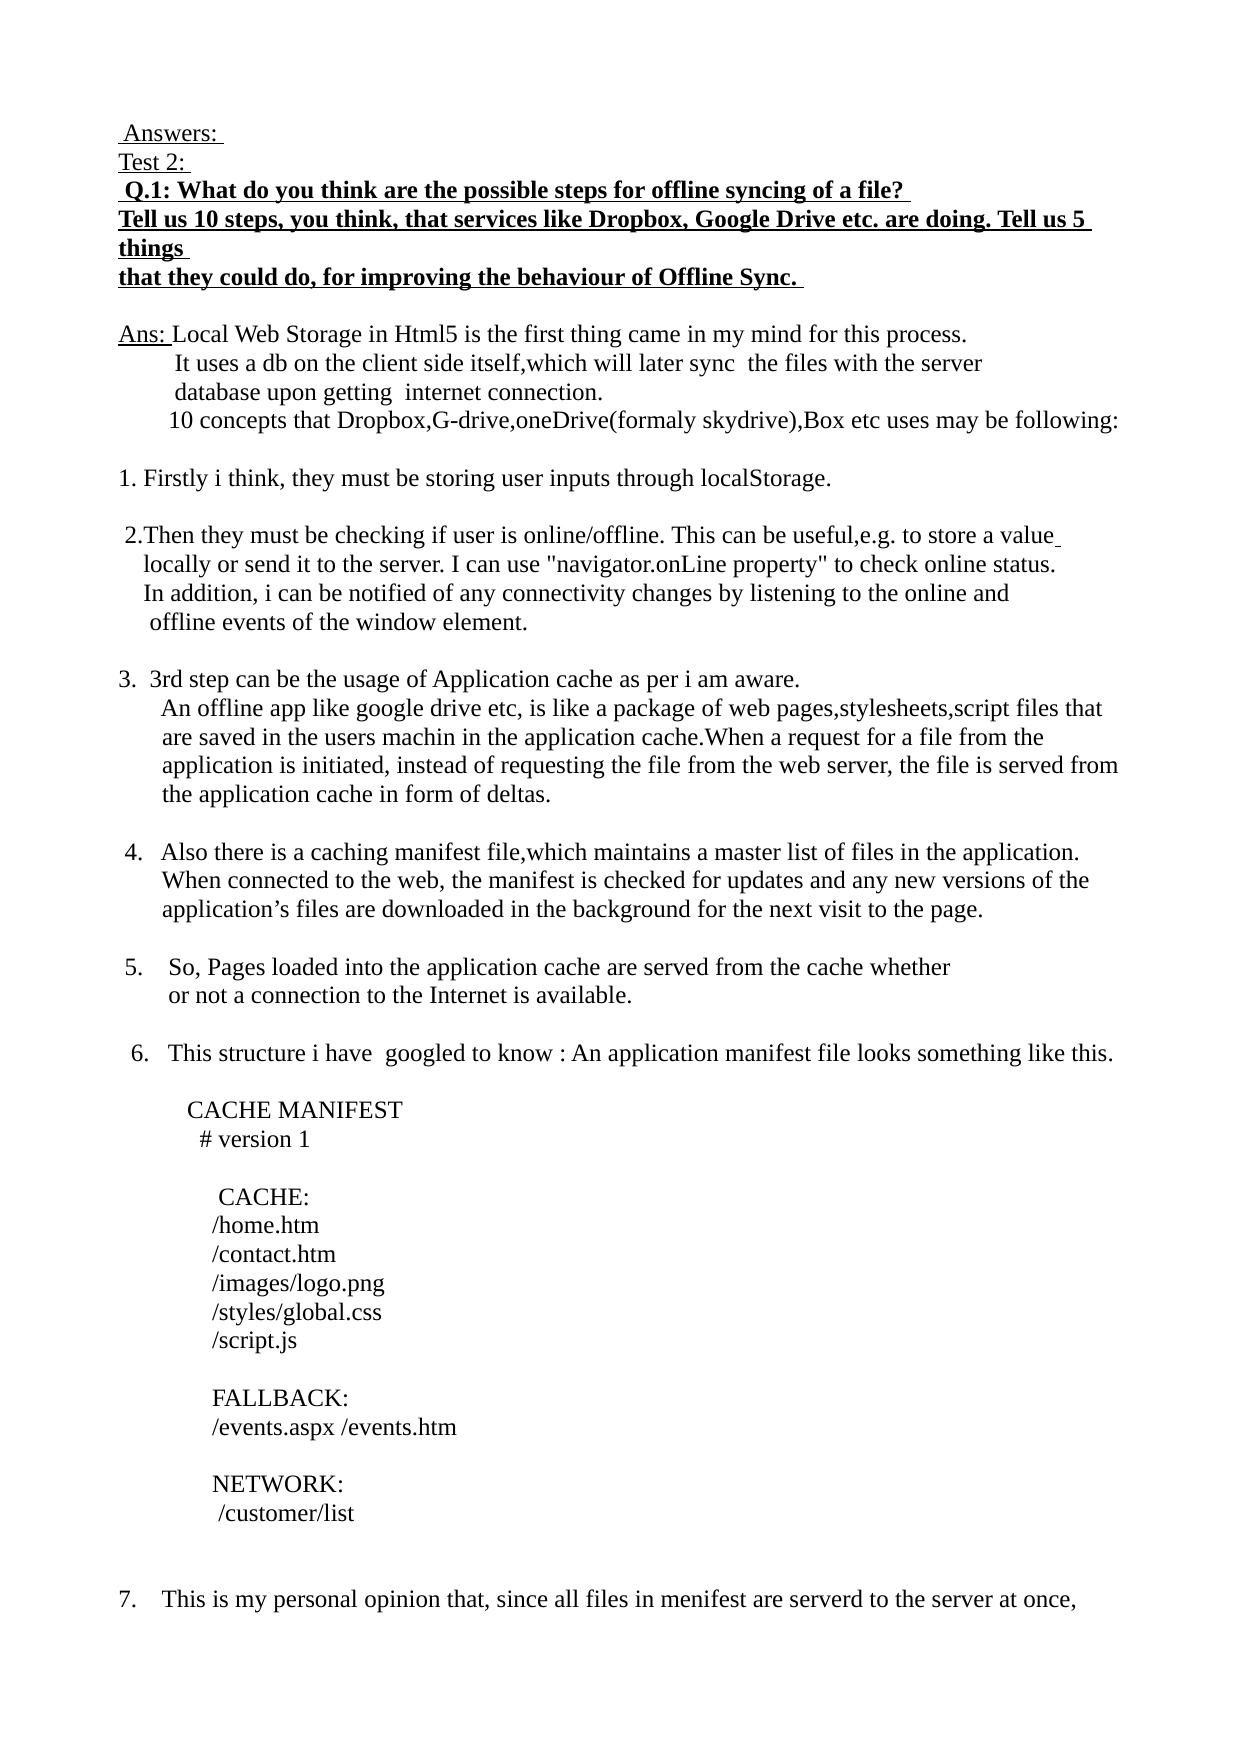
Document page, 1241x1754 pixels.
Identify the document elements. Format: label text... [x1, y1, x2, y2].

text CACHE: [118, 1182, 1122, 1211]
text the application cache in form of deltas. [118, 779, 1122, 808]
text /styles/global.css [118, 1297, 1122, 1326]
text 6. This structure i have googled to know : An application manifest file looks something like this. [118, 1038, 1122, 1067]
text /events.aspx /events.htm [118, 1412, 1122, 1441]
text Tell us 10 steps, you think, that services like Dropbox, Google Drive etc. are doing. Tell us 5 things [118, 204, 1122, 262]
text or not a connection to the Internet is available. [118, 981, 1122, 1009]
text Answers: [118, 118, 1122, 147]
text CACHE MANIFEST [118, 1096, 1122, 1124]
text offline events of the window element. [118, 607, 1122, 636]
text 10 concepts that Dropbox,G-drive,oneDrive(formaly skydrive),Box etc uses may be following: [118, 406, 1122, 434]
text locally or send it to the server. I can use "navigator.onLine property" to check online status. [118, 549, 1122, 578]
text It uses a db on the client side itself,which will later sync the files with the server [118, 348, 1122, 377]
text database upon getting internet connection. [118, 377, 1122, 406]
text FALLBACK: [118, 1383, 1122, 1412]
text 1. Firstly i think, they must be storing user inputs through localStorage. [118, 463, 1122, 492]
text /home.htm [118, 1211, 1122, 1239]
text application is initiated, instead of requesting the file from the web server, the file is served from [118, 751, 1122, 779]
text Q.1: What do you think are the possible steps for offline syncing of a file? [118, 176, 1122, 204]
text When connected to the web, the manifest is checked for updates and any new versions of the [118, 866, 1122, 894]
text NETWORK: [118, 1469, 1122, 1498]
text 4. Also there is a caching manifest file,which maintains a master list of files in the application. [118, 837, 1122, 866]
text are saved in the users machin in the application cache.When a request for a file from the [118, 722, 1122, 751]
text An offline app like google drive etc, is like a package of web pages,stylesheets,script files that [118, 693, 1122, 722]
text # version 1 [118, 1124, 1122, 1153]
text application’s files are downloaded in the background for the next visit to the page. [118, 894, 1122, 923]
text /customer/list [118, 1498, 1122, 1527]
text Test 2: [118, 147, 1122, 176]
text Ans: Local Web Storage in Html5 is the first thing came in my mind for this process. [118, 319, 1122, 348]
text /images/logo.png [118, 1268, 1122, 1297]
text that they could do, for improving the behaviour of Offline Sync. [118, 262, 1122, 291]
text 3. 3rd step can be the usage of Application cache as per i am aware. [118, 664, 1122, 693]
text /script.js [118, 1326, 1122, 1354]
text 5. So, Pages loaded into the application cache are served from the cache whether [118, 952, 1122, 981]
text In addition, i can be notified of any connectivity changes by listening to the online and [118, 578, 1122, 607]
text 2.Then they must be checking if user is online/offline. This can be useful,e.g. to store a value [118, 521, 1122, 549]
text 7. This is my personal opinion that, since all files in menifest are serverd to the server at once, [118, 1584, 1122, 1613]
text /contact.htm [118, 1239, 1122, 1268]
